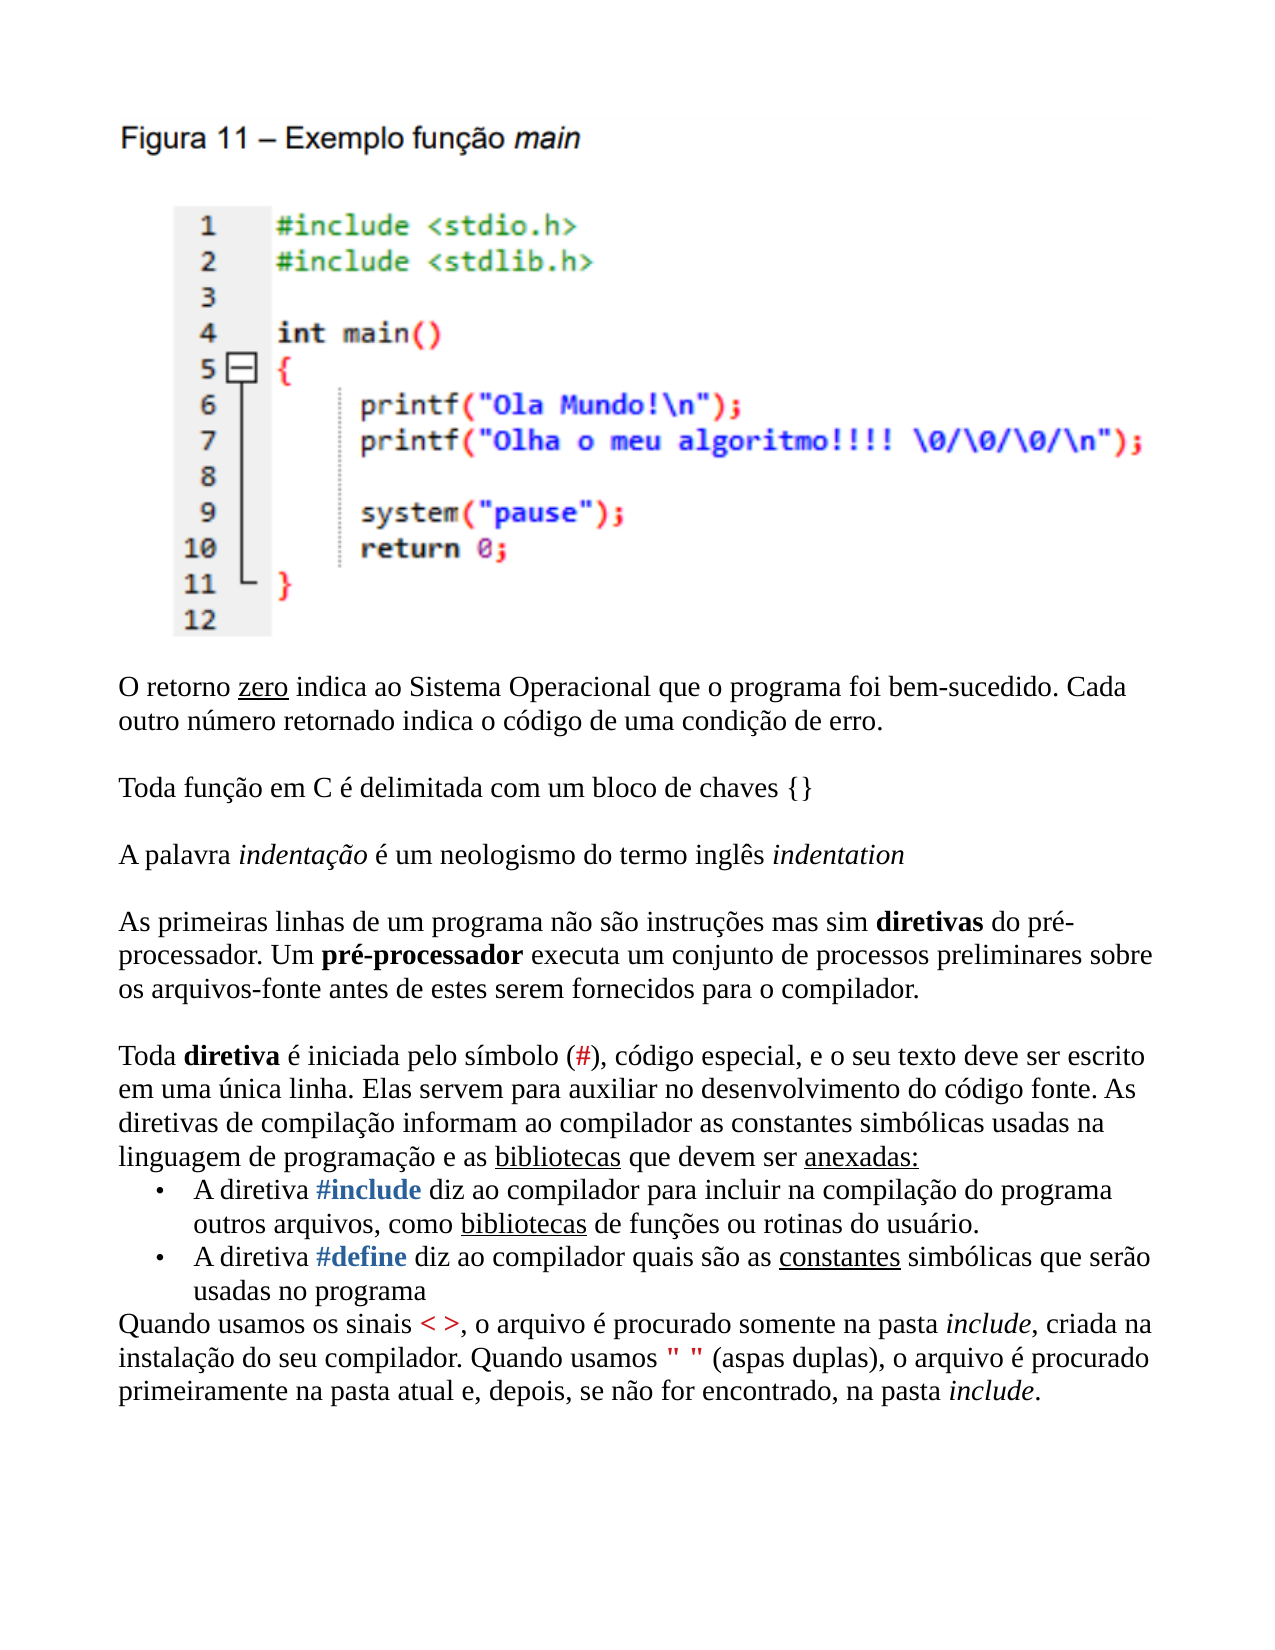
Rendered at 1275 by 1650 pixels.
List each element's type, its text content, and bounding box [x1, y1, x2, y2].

text O retorno zero indica ao Sistema Operacional que o programa foi bem-sucedido. Cada outro número retornado indica o código de uma condição de erro. [118, 669, 1157, 736]
text Quando usamos os sinais < >, o arquivo é procurado somente na pasta include, criada na instalação do seu compilador. Quando usamos " " (aspas duplas), o arquivo é procurado primeiramente na pasta atual e, depois, se não for encontrado, na pasta include. [118, 1306, 1157, 1407]
picture [118, 118, 1157, 641]
text Toda função em C é delimitada com um bloco de chaves {} [118, 770, 1157, 803]
list A diretiva #define diz ao compilador quais são as constantes simbólicas que serão usadas no programa [156, 1239, 1157, 1306]
text A palavra indentação é um neologismo do termo inglês indentation [118, 837, 1157, 870]
text Toda diretiva é iniciada pelo símbolo (#), código especial, e o seu texto deve ser escrito em uma única linha. Elas servem para auxiliar no desenvolvimento do código fonte. As diretivas de compilação informam ao compilador as constantes simbólicas usadas na linguagem de programação e as bibliotecas que devem ser anexadas: [118, 1038, 1157, 1172]
text As primeiras linhas de um programa não são instruções mas sim diretivas do pré-processador. Um pré-processador executa um conjunto de processos preliminares sobre os arquivos-fonte antes de estes serem fornecidos para o compilador. [118, 904, 1157, 1004]
list A diretiva #include diz ao compilador para incluir na compilação do programa outros arquivos, como bibliotecas de funções ou rotinas do usuário. [156, 1172, 1157, 1239]
